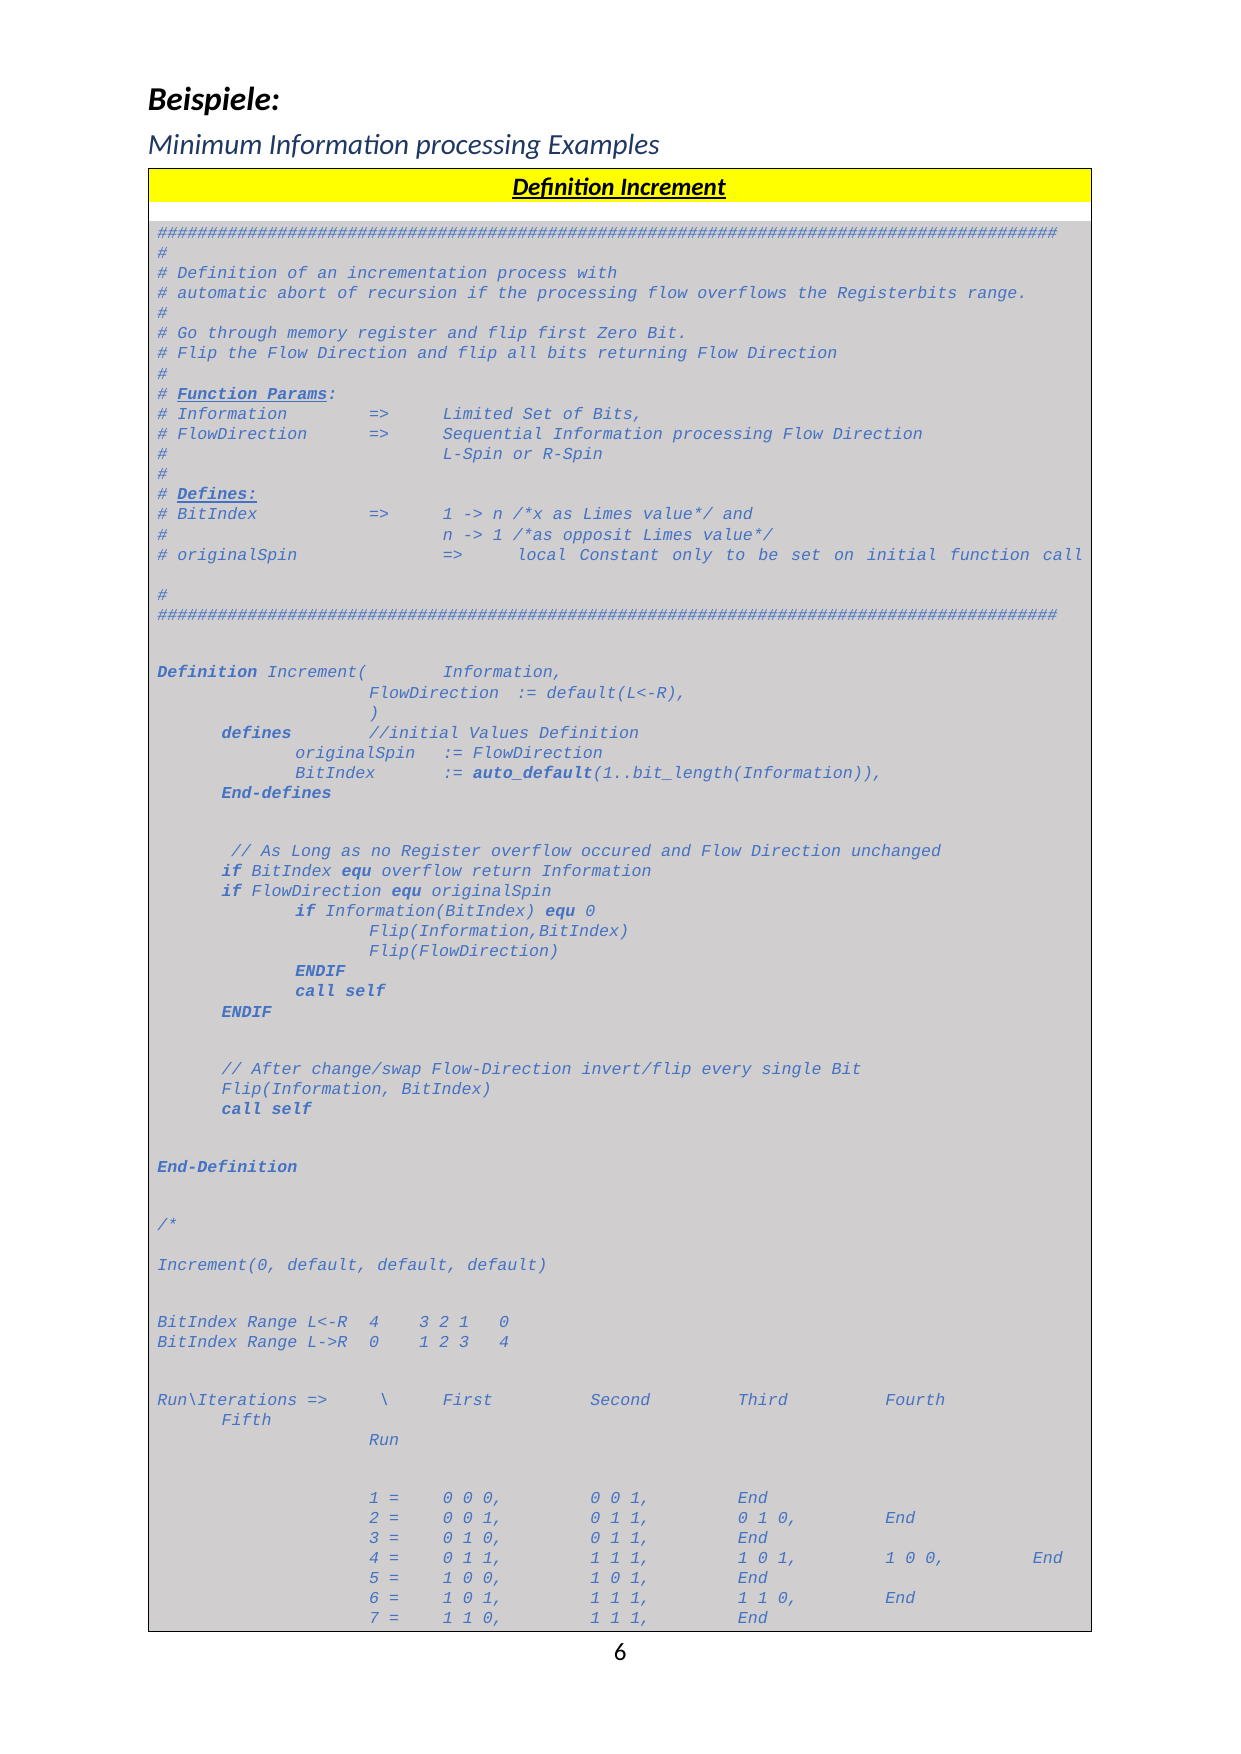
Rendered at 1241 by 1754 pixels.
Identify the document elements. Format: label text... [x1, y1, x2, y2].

text // As Long as no Register overflow occured and Flow Direction unchanged if BitIndex equ overflow return Information if FlowDirection equ originalSpin if Information(BitIndex) equ 0 Flip(Information,BitIndex) Flip(FlowDirection) ENDIF call self ENDIF [149, 839, 1091, 1022]
text Definition Increment( Information, FlowDirection := default(L<-R), ) defines //initial Values Definition originalSpin := FlowDirection BitIndex := auto_default(1..bit_length(Information)), End-defines [149, 661, 1091, 803]
text Run\Iterations => \ First Second Third Fourth Fifth Run [149, 1388, 1091, 1451]
subtitle Definition Increment [149, 169, 1091, 202]
text End-Definition [149, 1155, 1091, 1177]
text ########################################################################################## # # Definition of an incrementation process with # automatic abort of recursion if the processing flow overflows the Registerbits range. # # Go through memory register and flip first Zero Bit. # Flip the Flow Direction and flip all bits returning Flow Direction # # Function Params: # Information => Limited Set of Bits, # FlowDirection => Sequential Information processing Flow Direction # L-Spin or R-Spin # # Defines: # BitIndex => 1 -> n /*x as Limes value*/ and # n -> 1 /*as opposit Limes value*/ # originalSpin => local Constant only to be set on initial function call # ########################################################################################## [149, 221, 1091, 625]
subtitle Beispiele: [148, 78, 1092, 119]
text 1 = 0 0 0, 0 0 1, End 2 = 0 0 1, 0 1 1, 0 1 0, End 3 = 0 1 0, 0 1 1, End 4 = 0 1 1, 1 1 1, 1 0 1, 1 0 0, End 5 = 1 0 0, 1 0 1, End 6 = 1 0 1, 1 1 1, 1 1 0, End 7 = 1 1 0, 1 1 1, End [149, 1486, 1091, 1631]
text /* Increment(0, default, default, default) [149, 1213, 1091, 1275]
text // After change/swap Flow-Direction invert/flip every single Bit Flip(Information, BitIndex) call self [149, 1058, 1091, 1120]
subtitle Minimum Information processing Examples [148, 126, 1092, 161]
text BitIndex Range L<-R 4 3 2 1 0 BitIndex Range L->R 0 1 2 3 4 [149, 1311, 1091, 1353]
